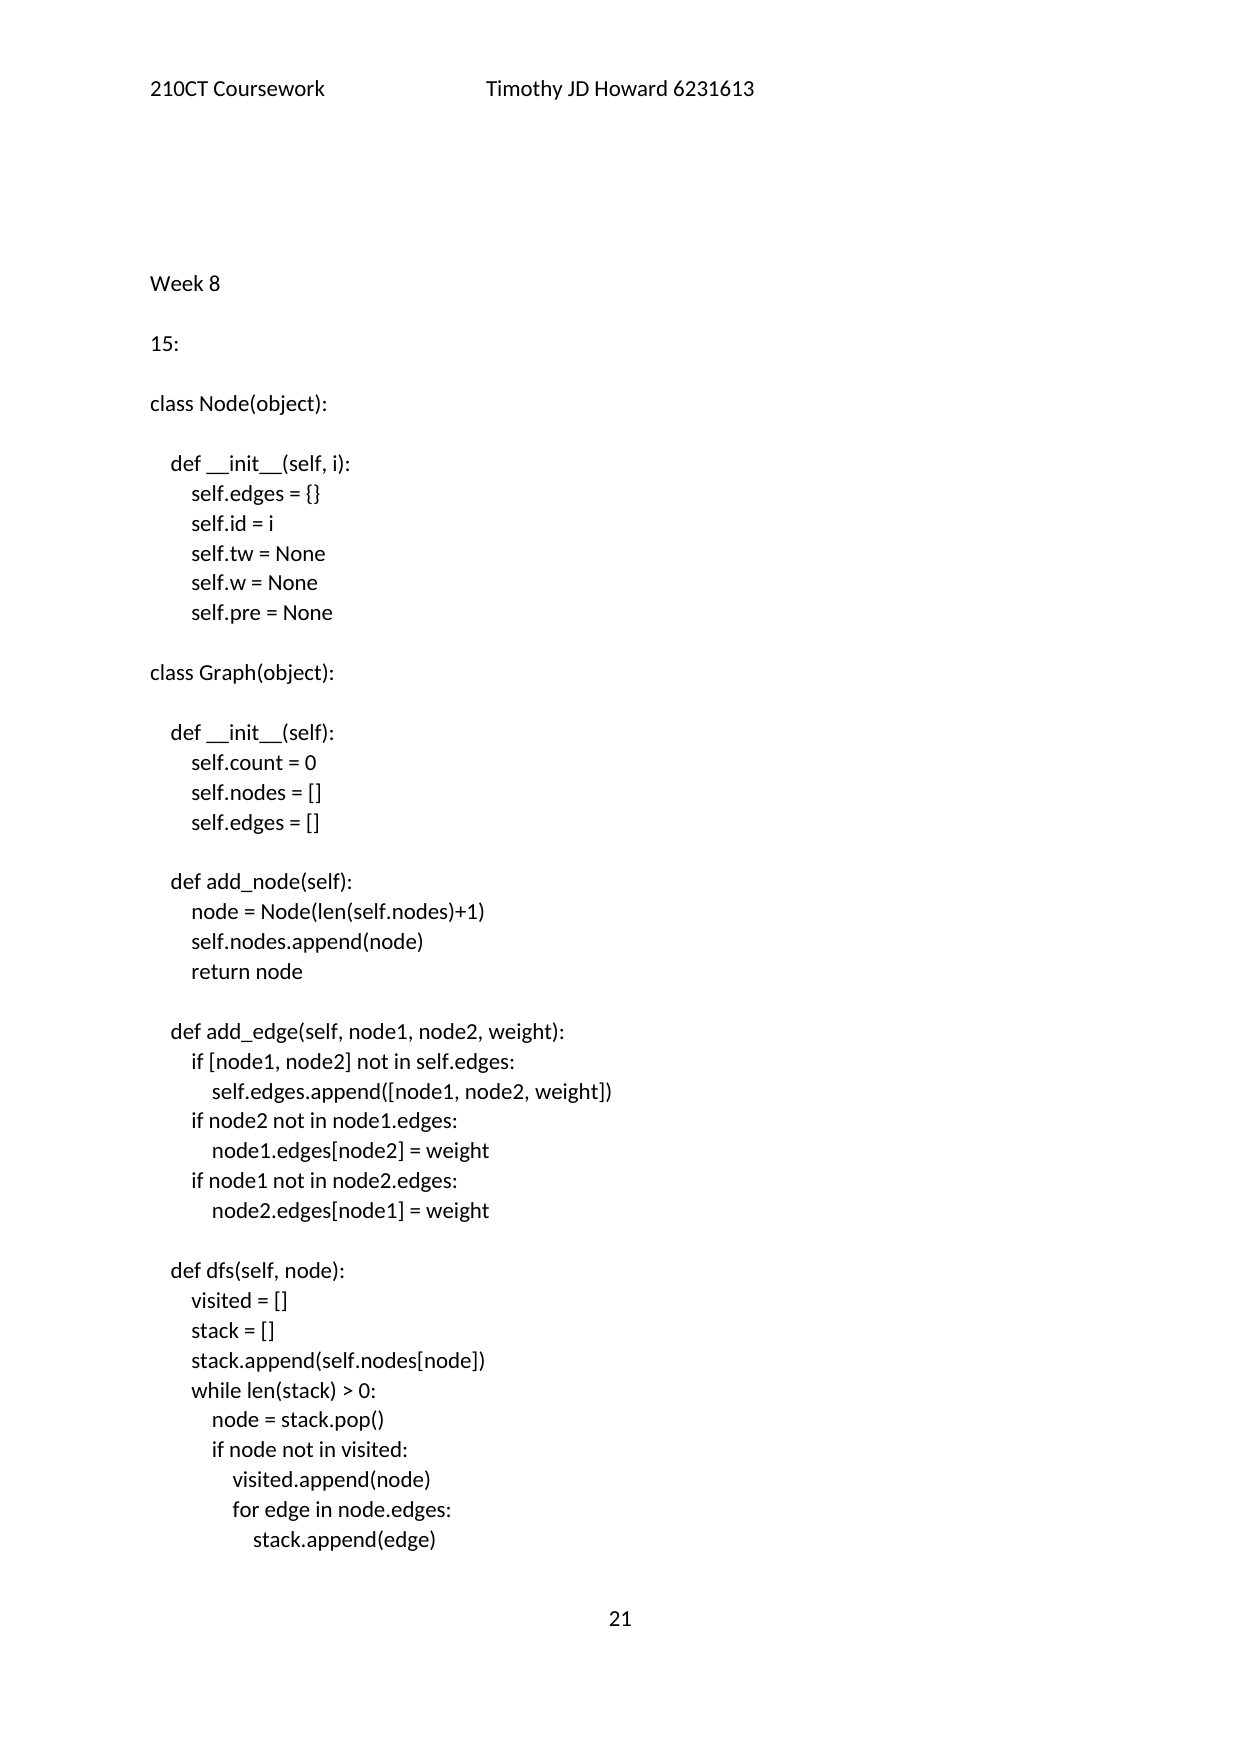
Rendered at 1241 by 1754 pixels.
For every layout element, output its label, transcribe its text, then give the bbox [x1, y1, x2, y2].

text stack.append(self.nodes[node]) [150, 1346, 1090, 1374]
text node = Node(len(self.nodes)+1) [150, 897, 1090, 925]
text self.edges = [] [150, 808, 1090, 836]
text visited.append(node) [150, 1465, 1090, 1493]
text stack = [] [150, 1316, 1090, 1344]
text class Node(object): [150, 389, 1090, 417]
text self.nodes.append(node) [150, 927, 1090, 955]
text self.edges.append([node1, node2, weight]) [150, 1077, 1090, 1105]
text node1.edges[node2] = weight [150, 1137, 1090, 1164]
text 15: [150, 329, 1090, 357]
text self.count = 0 [150, 748, 1090, 776]
text self.pre = None [150, 598, 1090, 626]
text return node [150, 957, 1090, 985]
text self.nodes = [] [150, 778, 1090, 806]
text class Graph(object): [150, 658, 1090, 686]
text def __init__(self, i): [150, 449, 1090, 477]
text node2.edges[node1] = weight [150, 1196, 1090, 1224]
text visited = [] [150, 1286, 1090, 1314]
text if node2 not in node1.edges: [150, 1107, 1090, 1135]
text stack.append(edge) [150, 1525, 1090, 1553]
text while len(stack) > 0: [150, 1376, 1090, 1404]
text node = stack.pop() [150, 1406, 1090, 1434]
text Week 8 [150, 269, 1090, 298]
text for edge in node.edges: [150, 1495, 1090, 1523]
text def __init__(self): [150, 718, 1090, 746]
text if node1 not in node2.edges: [150, 1166, 1090, 1194]
text self.tw = None [150, 539, 1090, 567]
text def add_edge(self, node1, node2, weight): [150, 1017, 1090, 1045]
text def dfs(self, node): [150, 1256, 1090, 1284]
text if node not in visited: [150, 1436, 1090, 1463]
text if [node1, node2] not in self.edges: [150, 1047, 1090, 1075]
text self.edges = {} [150, 479, 1090, 507]
text self.id = i [150, 509, 1090, 537]
text def add_node(self): [150, 867, 1090, 896]
text self.w = None [150, 568, 1090, 597]
